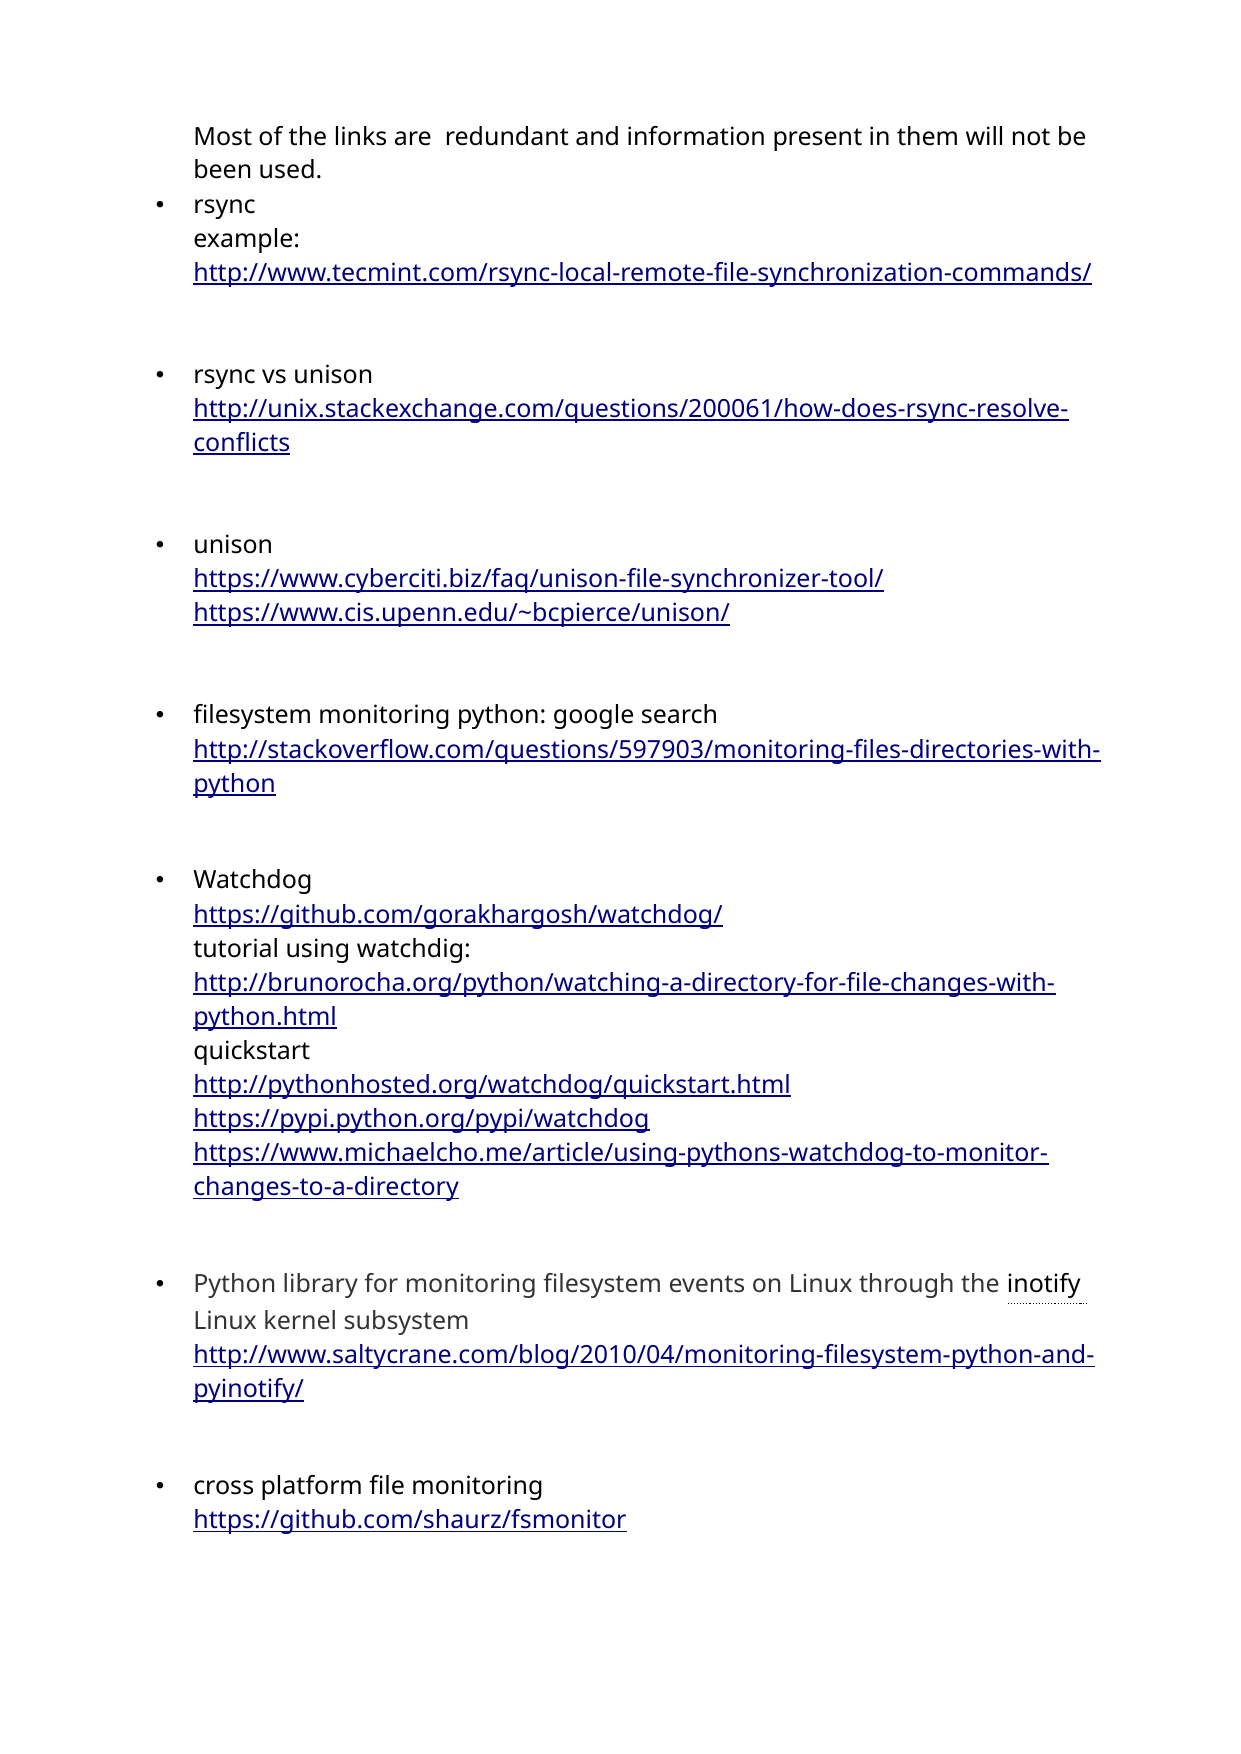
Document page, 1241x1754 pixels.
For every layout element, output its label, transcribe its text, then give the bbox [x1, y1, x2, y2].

list Most of the links are redundant and information present in them will not be been used. [156, 118, 1122, 186]
list https://github.com/gorakhargosh/watchdog/ tutorial using watchdig: http://brunorocha.org/python/watching-a-directory-for-file-changes-with-python.html quickstart http://pythonhosted.org/watchdog/quickstart.html https://pypi.python.org/pypi/watchdog https://www.michaelcho.me/article/using-pythons-watchdog-to-monitor-changes-to-a-directory [156, 896, 1122, 1266]
list Watchdog [156, 862, 1122, 896]
list Python library for monitoring filesystem events on Linux through the inotify Linux kernel subsystem http://www.saltycrane.com/blog/2010/04/monitoring-filesystem-python-and-pyinotify/ [156, 1266, 1122, 1468]
list rsync vs unison http://unix.stackexchange.com/questions/200061/how-does-rsync-resolve-conflicts [156, 357, 1122, 527]
list rsync example: http://www.tecmint.com/rsync-local-remote-file-synchronization-commands/ [156, 186, 1122, 357]
list filesystem monitoring python: google search http://stackoverflow.com/questions/597903/monitoring-files-directories-with-python [156, 697, 1122, 862]
list cross platform file monitoring https://github.com/shaurz/fsmonitor [156, 1468, 1122, 1604]
list unison https://www.cyberciti.biz/faq/unison-file-synchronizer-tool/ https://www.cis.upenn.edu/~bcpierce/unison/ [156, 527, 1122, 697]
